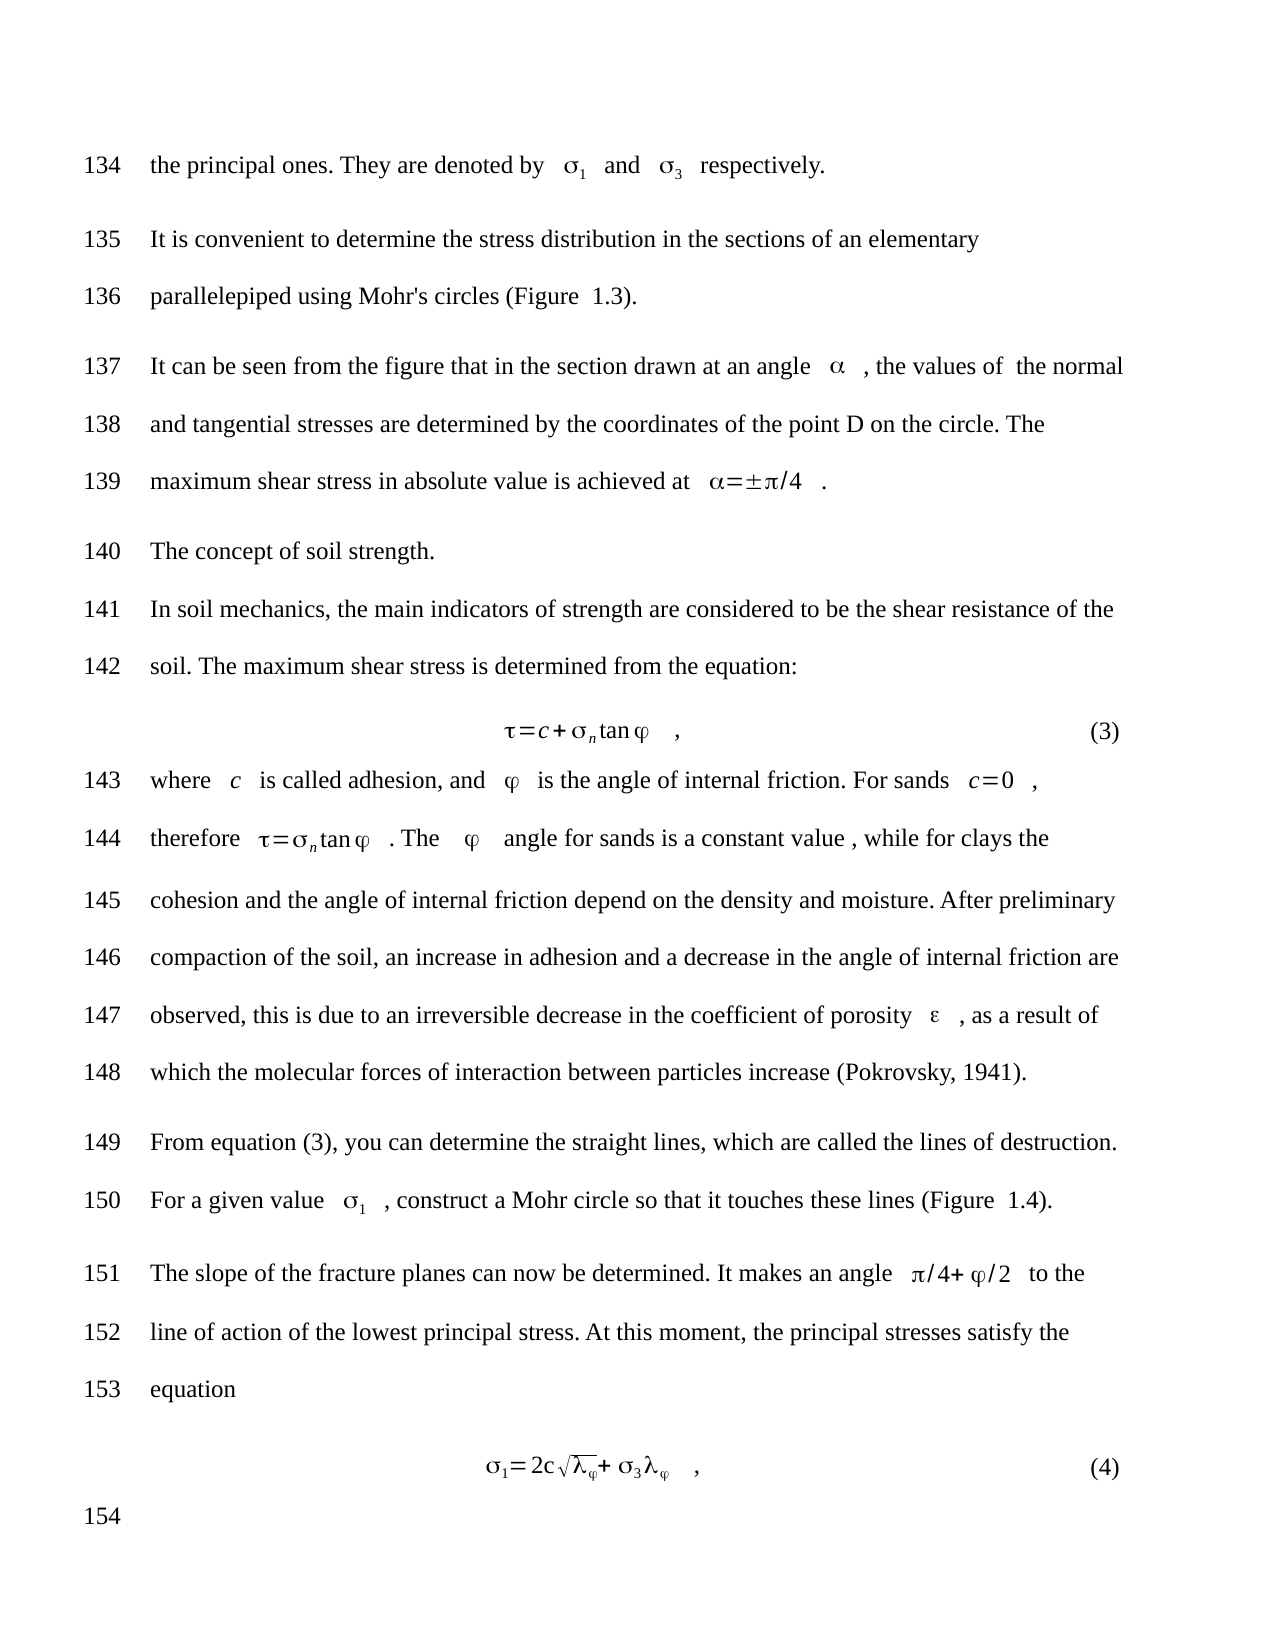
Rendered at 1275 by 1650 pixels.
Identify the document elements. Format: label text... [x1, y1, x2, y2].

text The slope of the fracture planes can now be determined. It makes an angleto the line of action of the lowest principal stress. At this moment, the principal stresses satisfy the equation [150, 1258, 1125, 1403]
text From equation (3), you can determine the straight lines, which are called the lines of destruction. For a given value, construct a Mohr circle so that it touches these lines (Figure 1.4). [150, 1127, 1125, 1217]
text It can be seen from the figure that in the section drawn at an angle, the values ​​of the normal and tangential stresses are determined by the coordinates of the point D on the circle. The maximum shear stress in absolute value is achieved at. [150, 351, 1125, 495]
text whereis called adhesion, andis the angle of internal friction. For sands, therefore. The angle for sands is a constant value , while for clays the cohesion and the angle of internal friction depend on the density and moisture. After preliminary compaction of the soil, an increase in adhesion and a decrease in the angle of internal friction are observed, this is due to an irreversible decrease in the coefficient of porosity, as a result of which the molecular forces of interaction between particles increase (Pokrovsky, 1941). [150, 765, 1125, 1086]
text In soil mechanics, the main indicators of strength are considered to be the shear resistance of the soil. The maximum shear stress is determined from the equation: [150, 594, 1125, 680]
text It is convenient to determine the stress distribution in the sections of an elementary parallelepiped using Mohr's circles (Figure 1.3). [150, 224, 1125, 310]
table_header (4) [1017, 1444, 1125, 1501]
text The concept of soil strength. [150, 536, 1125, 565]
table_header (3) [1017, 709, 1125, 765]
table_header , [150, 709, 1017, 765]
table_header , [150, 1444, 1017, 1501]
text the principal ones. They are denoted byandrespectively. [150, 150, 1125, 182]
